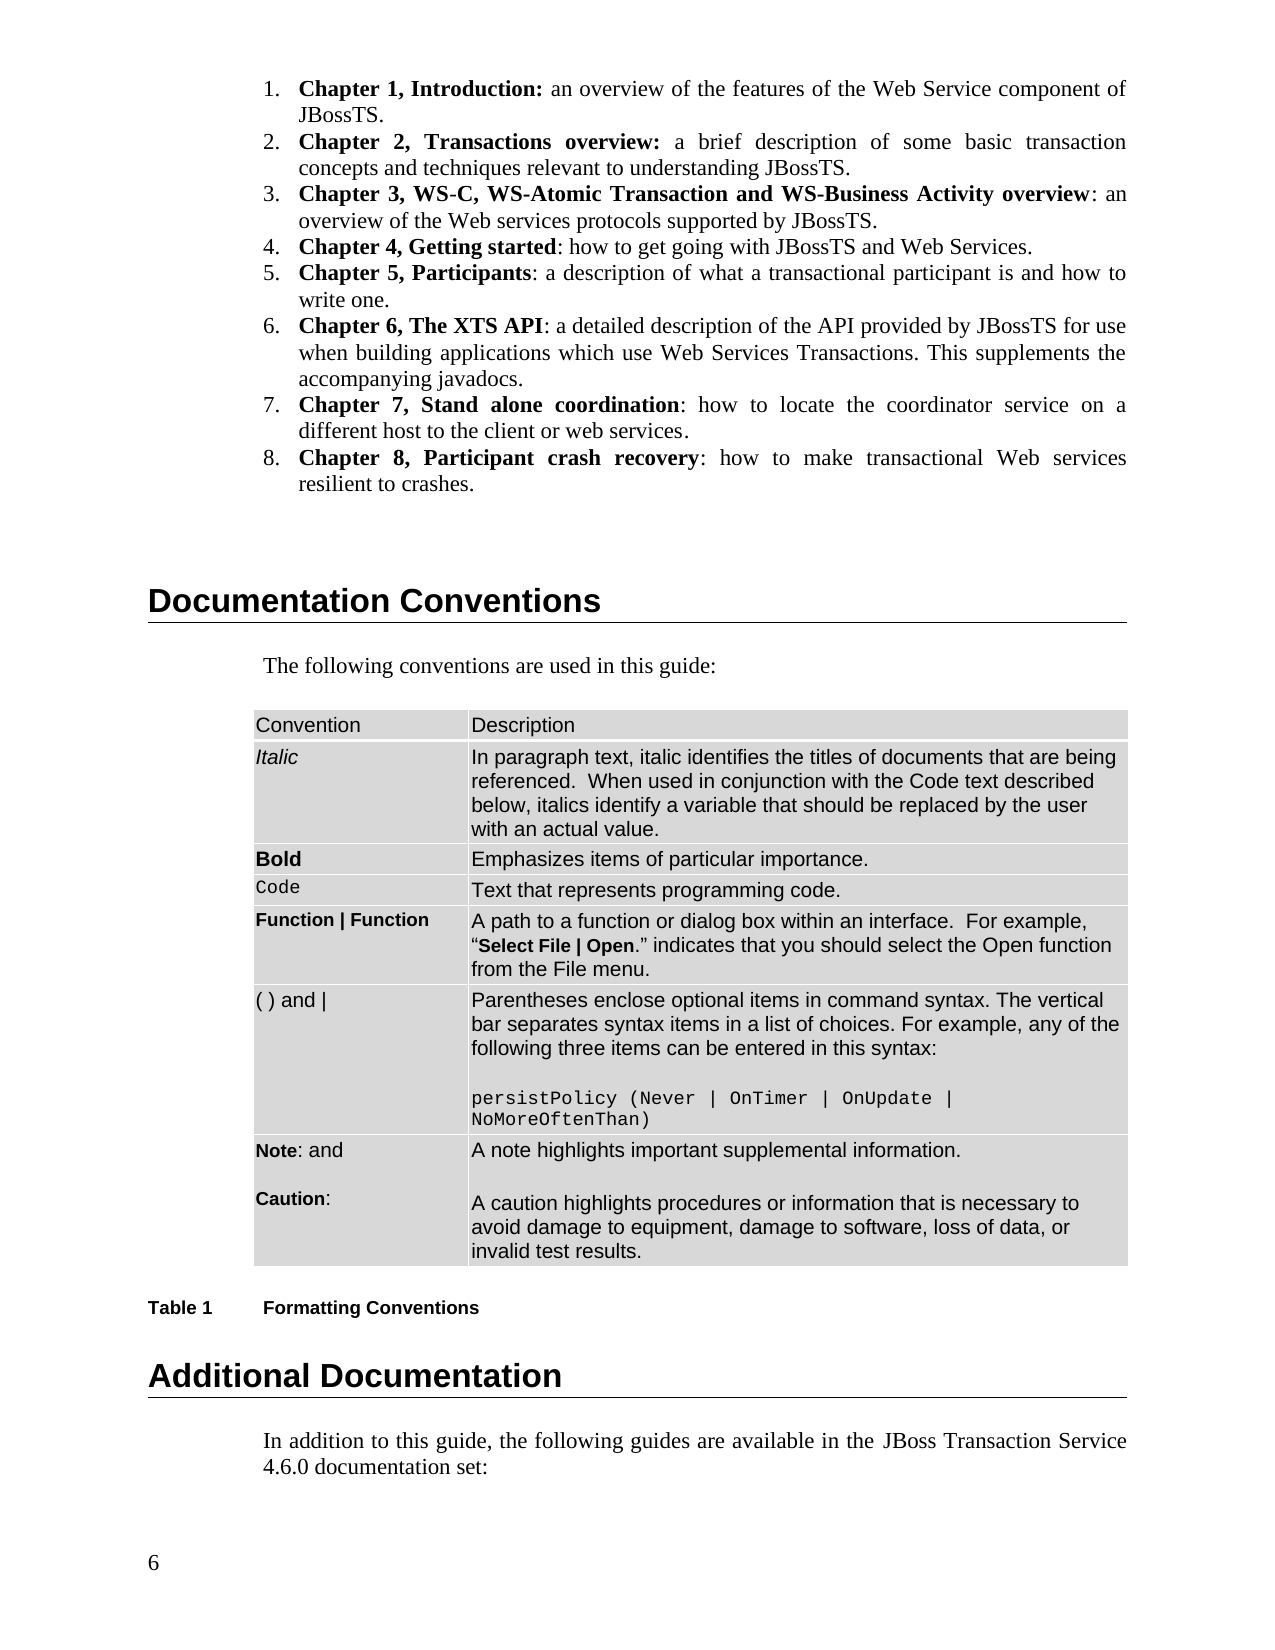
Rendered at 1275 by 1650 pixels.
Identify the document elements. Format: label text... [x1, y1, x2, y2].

text The following conventions are used in this guide: [263, 652, 1127, 678]
table_cell Parentheses enclose optional items in command syntax. The vertical bar separates syntax items in a list of choices. For example, any of the following three items can be entered in this syntax: persistPolicy (Never | OnTimer | OnUpdate | NoMoreOftenThan) [469, 985, 1128, 1134]
table_cell Bold [254, 844, 468, 874]
list Chapter 8, Participant crash recovery: how to make transactional Web services resilient to crashes. [263, 444, 1127, 497]
list Chapter 1, Introduction: an overview of the features of the Web Service component of JBossTS. [263, 75, 1127, 128]
list Chapter 3, WS-C, WS-Atomic Transaction and WS-Business Activity overview: an overview of the Web services protocols supported by JBossTS. [263, 180, 1127, 233]
list Chapter 6, The XTS API: a detailed description of the API provided by JBossTS for use when building applications which use Web Services Transactions. This supplements the accompanying javadocs. [263, 312, 1127, 391]
table_cell A path to a function or dialog box within an interface. For example, “Select File | Open.” indicates that you should select the Open function from the File menu. [469, 906, 1128, 984]
table_cell Text that represents programming code. [469, 875, 1128, 905]
table_cell Code [254, 875, 468, 905]
list Chapter 7, Stand alone coordination: how to locate the coordinator service on a different host to the client or web services. [263, 391, 1127, 444]
list Chapter 5, Participants: a description of what a transactional participant is and how to write one. [263, 259, 1127, 312]
text In addition to this guide, the following guides are available in the JBoss Transaction Service 4.6.0 documentation set: [263, 1427, 1127, 1480]
table_header Description [469, 710, 1128, 739]
table_cell ( ) and | [254, 985, 468, 1134]
table_cell In paragraph text, italic identifies the titles of documents that are being referenced. When used in conjunction with the Code text described below, italics identify a variable that should be replaced by the user with an actual value. [469, 742, 1128, 843]
subtitle Additional Documentation [148, 1356, 1127, 1397]
text Table 1 Formatting Conventions [148, 1297, 1127, 1319]
table_cell Note: and Caution: [254, 1135, 468, 1266]
table_cell Italic [254, 742, 468, 843]
table_cell Function | Function [254, 906, 468, 984]
list Chapter 4, Getting started: how to get going with JBossTS and Web Services. [263, 233, 1127, 259]
table_cell A note highlights important supplemental information. A caution highlights procedures or information that is necessary to avoid damage to equipment, damage to software, loss of data, or invalid test results. [469, 1135, 1128, 1266]
subtitle Documentation Conventions [148, 581, 1127, 622]
table_header Convention [254, 710, 468, 739]
table_cell Emphasizes items of particular importance. [469, 844, 1128, 874]
list Chapter 2, Transactions overview: a brief description of some basic transaction concepts and techniques relevant to understanding JBossTS. [263, 128, 1127, 180]
